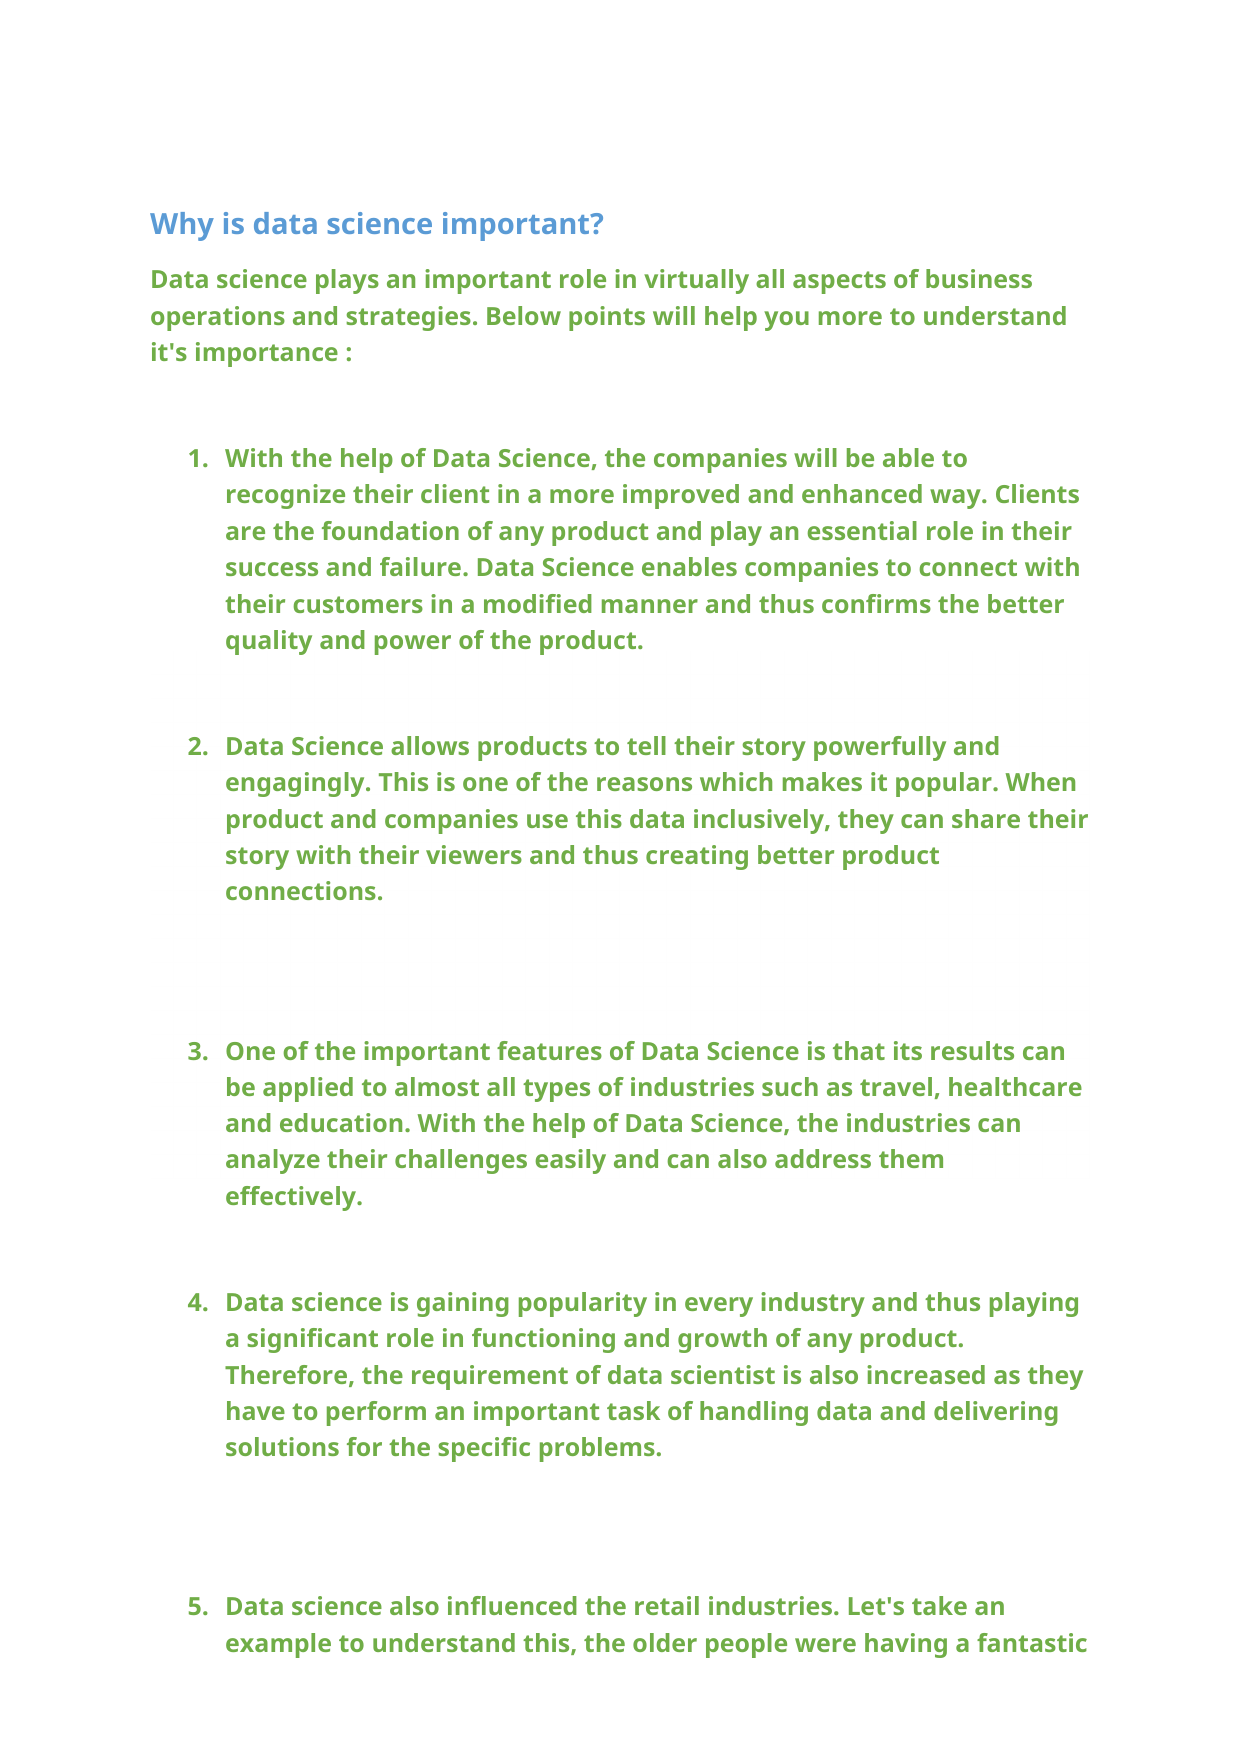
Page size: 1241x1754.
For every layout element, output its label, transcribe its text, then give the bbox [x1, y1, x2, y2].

list One of the important features of Data Science is that its results can be applied to almost all types of industries such as travel, healthcare and education. With the help of Data Science, the industries can analyze their challenges easily and can also address them effectively. [187, 1179, 1090, 1213]
text Why is data science important? [150, 203, 1090, 243]
list With the help of Data Science, the companies will be able to recognize their client in a more improved and enhanced way. Clients are the foundation of any product and play an essential role in their success and failure. Data Science enables companies to connect with their customers in a modified manner and thus confirms the better quality and power of the product. [187, 441, 1090, 651]
text Data science plays an important role in virtually all aspects of business operations and strategies. Below points will help you more to understand it's importance : [150, 262, 1090, 369]
list Data science also influenced the retail industries. Let's take an example to understand this, the older people were having a fantastic [187, 1589, 1090, 1659]
list Data science is gaining popularity in every industry and thus playing a significant role in functioning and growth of any product. Therefore, the requirement of data scientist is also increased as they have to perform an important task of handling data and delivering solutions for the specific problems. [187, 1284, 1090, 1464]
